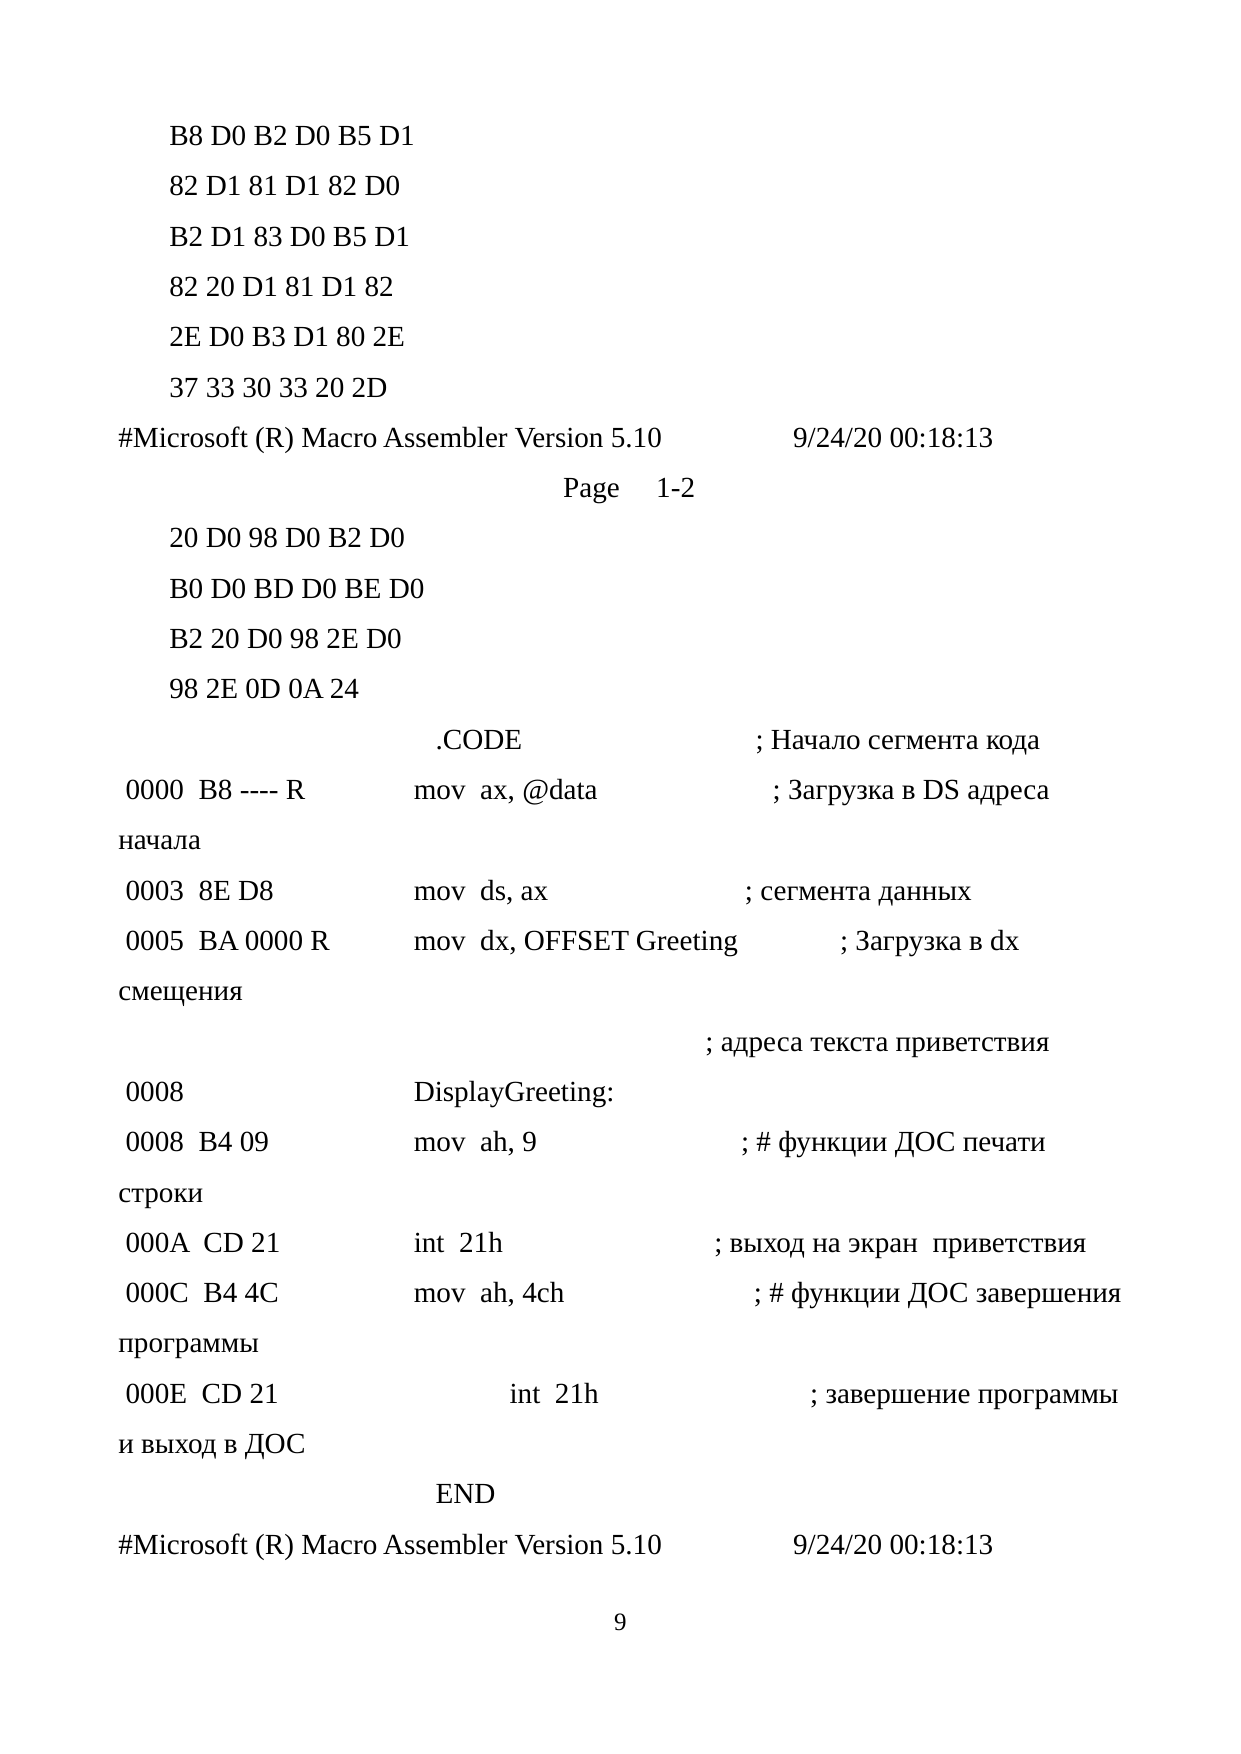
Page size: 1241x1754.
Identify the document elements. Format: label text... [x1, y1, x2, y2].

text 0000 B8 ---- R mov ax, @data ; Загрузка в DS адреса начала [118, 772, 1122, 856]
text .CODE ; Начало сегмента кода [118, 722, 1122, 755]
text B2 D1 83 D0 B5 D1 [118, 219, 1122, 252]
text B0 D0 BD D0 BE D0 [118, 571, 1122, 604]
text Page 1-2 [118, 470, 1122, 504]
text 82 20 D1 81 D1 82 [118, 269, 1122, 303]
text 000C B4 4C mov ah, 4ch ; # функции ДОС завершения программы [118, 1275, 1122, 1359]
text #Microsoft (R) Macro Assembler Version 5.10 9/24/20 00:18:13 [118, 1527, 1122, 1560]
text 2E D0 B3 D1 80 2E [118, 319, 1122, 353]
text 0008 B4 09 mov ah, 9 ; # функции ДОС печати строки [118, 1124, 1122, 1208]
text #Microsoft (R) Macro Assembler Version 5.10 9/24/20 00:18:13 [118, 420, 1122, 453]
text 0005 BA 0000 R mov dx, OFFSET Greeting ; Загрузка в dx смещения [118, 923, 1122, 1007]
text END [118, 1477, 1122, 1510]
text 37 33 30 33 20 2D [118, 370, 1122, 403]
text B8 D0 B2 D0 B5 D1 [118, 118, 1122, 152]
text 20 D0 98 D0 B2 D0 [118, 521, 1122, 554]
text 000A CD 21 int 21h ; выход на экран приветствия [118, 1225, 1122, 1258]
text 82 D1 81 D1 82 D0 [118, 168, 1122, 202]
text 0008 DisplayGreeting: [118, 1074, 1122, 1108]
text 0003 8E D8 mov ds, ax ; сегмента данных [118, 873, 1122, 906]
text 000E CD 21 int 21h ; завершение программы и выход в ДОС [118, 1376, 1122, 1460]
text ; адреса текста приветствия [118, 1024, 1122, 1057]
text 98 2E 0D 0A 24 [118, 672, 1122, 705]
text B2 20 D0 98 2E D0 [118, 621, 1122, 655]
